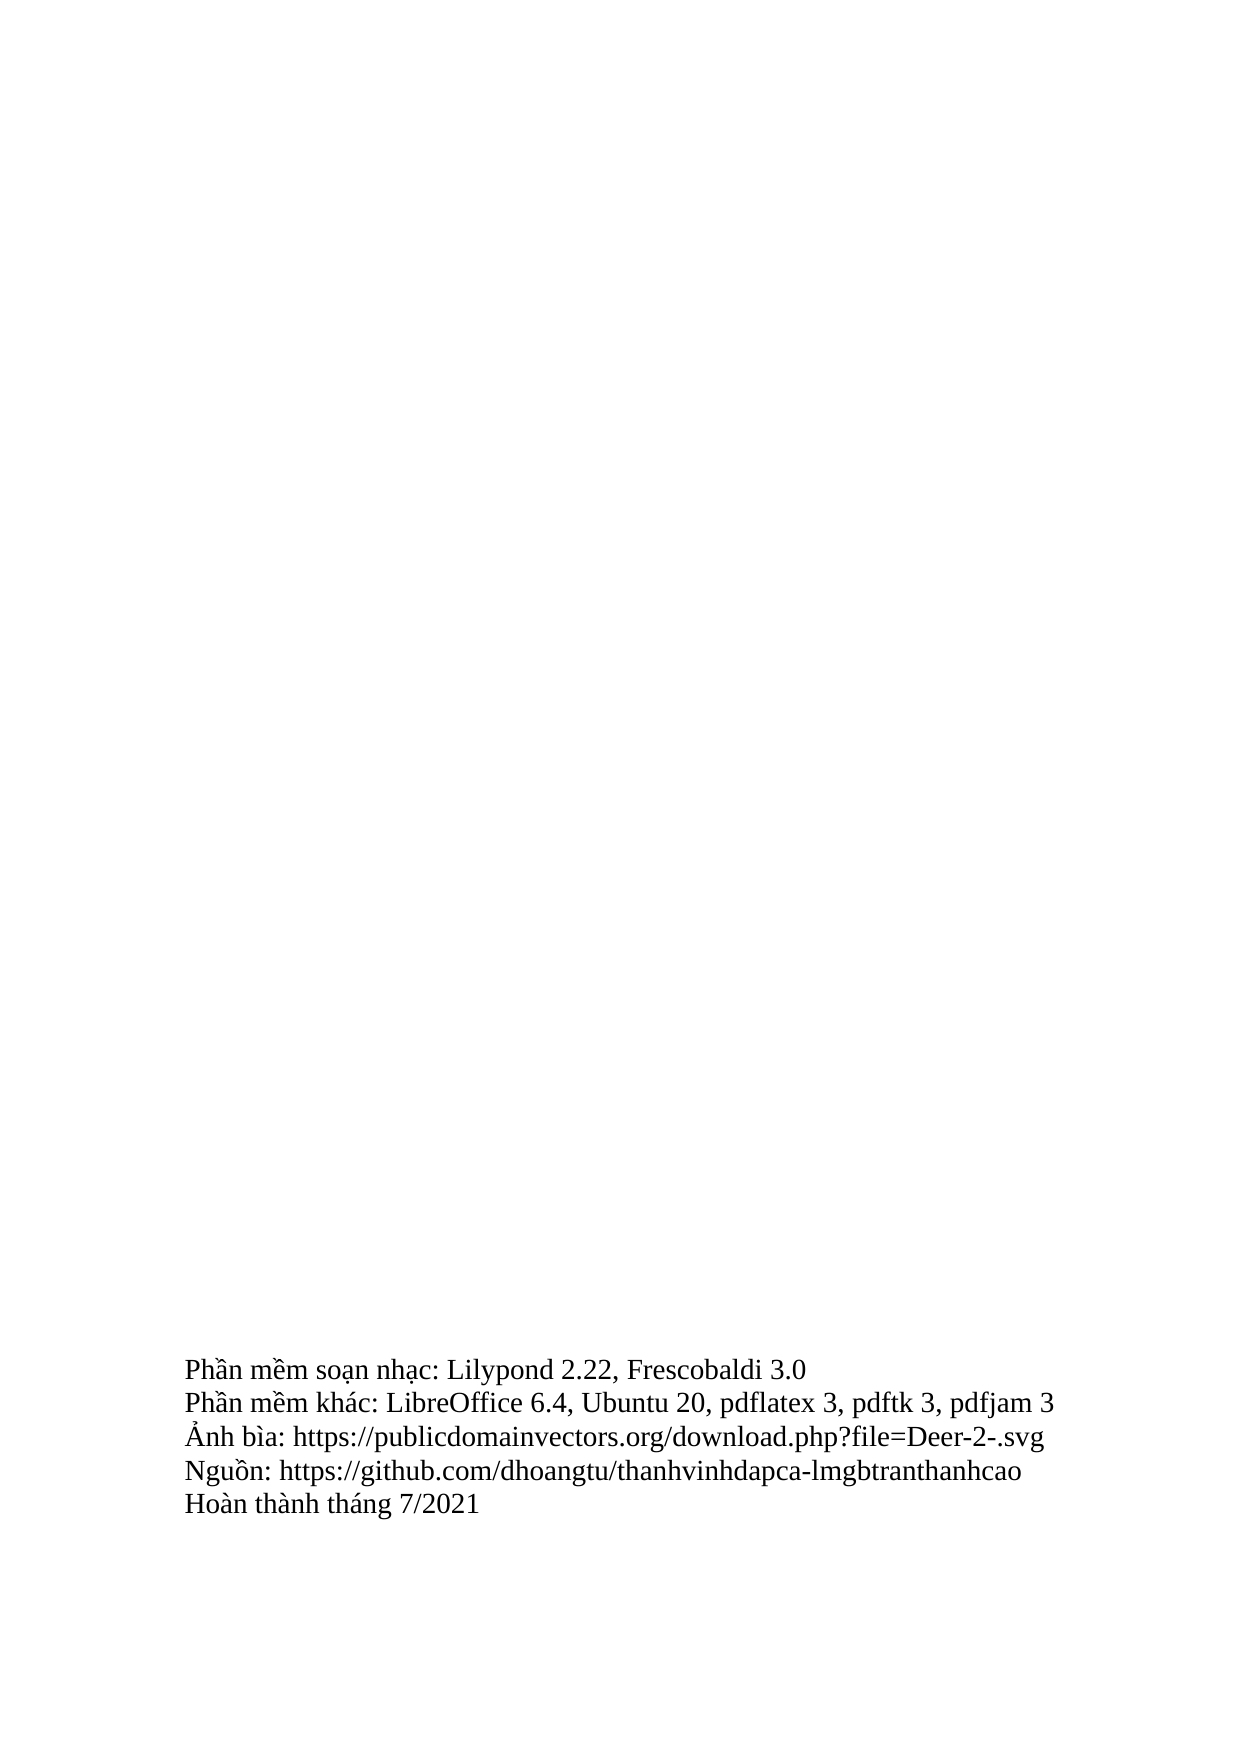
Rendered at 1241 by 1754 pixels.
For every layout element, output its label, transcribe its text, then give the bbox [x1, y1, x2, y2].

text Nguồn: https://github.com/dhoangtu/thanhvinhdapca-lmgbtranthanhcao [184, 1453, 1059, 1486]
text Ảnh bìa: https://publicdomainvectors.org/download.php?file=Deer-2-.svg [184, 1419, 1059, 1453]
text Hoàn thành tháng 7/2021 [184, 1486, 1059, 1520]
text Phần mềm khác: LibreOffice 6.4, Ubuntu 20, pdflatex 3, pdftk 3, pdfjam 3 [184, 1386, 1059, 1419]
text Phần mềm soạn nhạc: Lilypond 2.22, Frescobaldi 3.0 [184, 1352, 1059, 1386]
